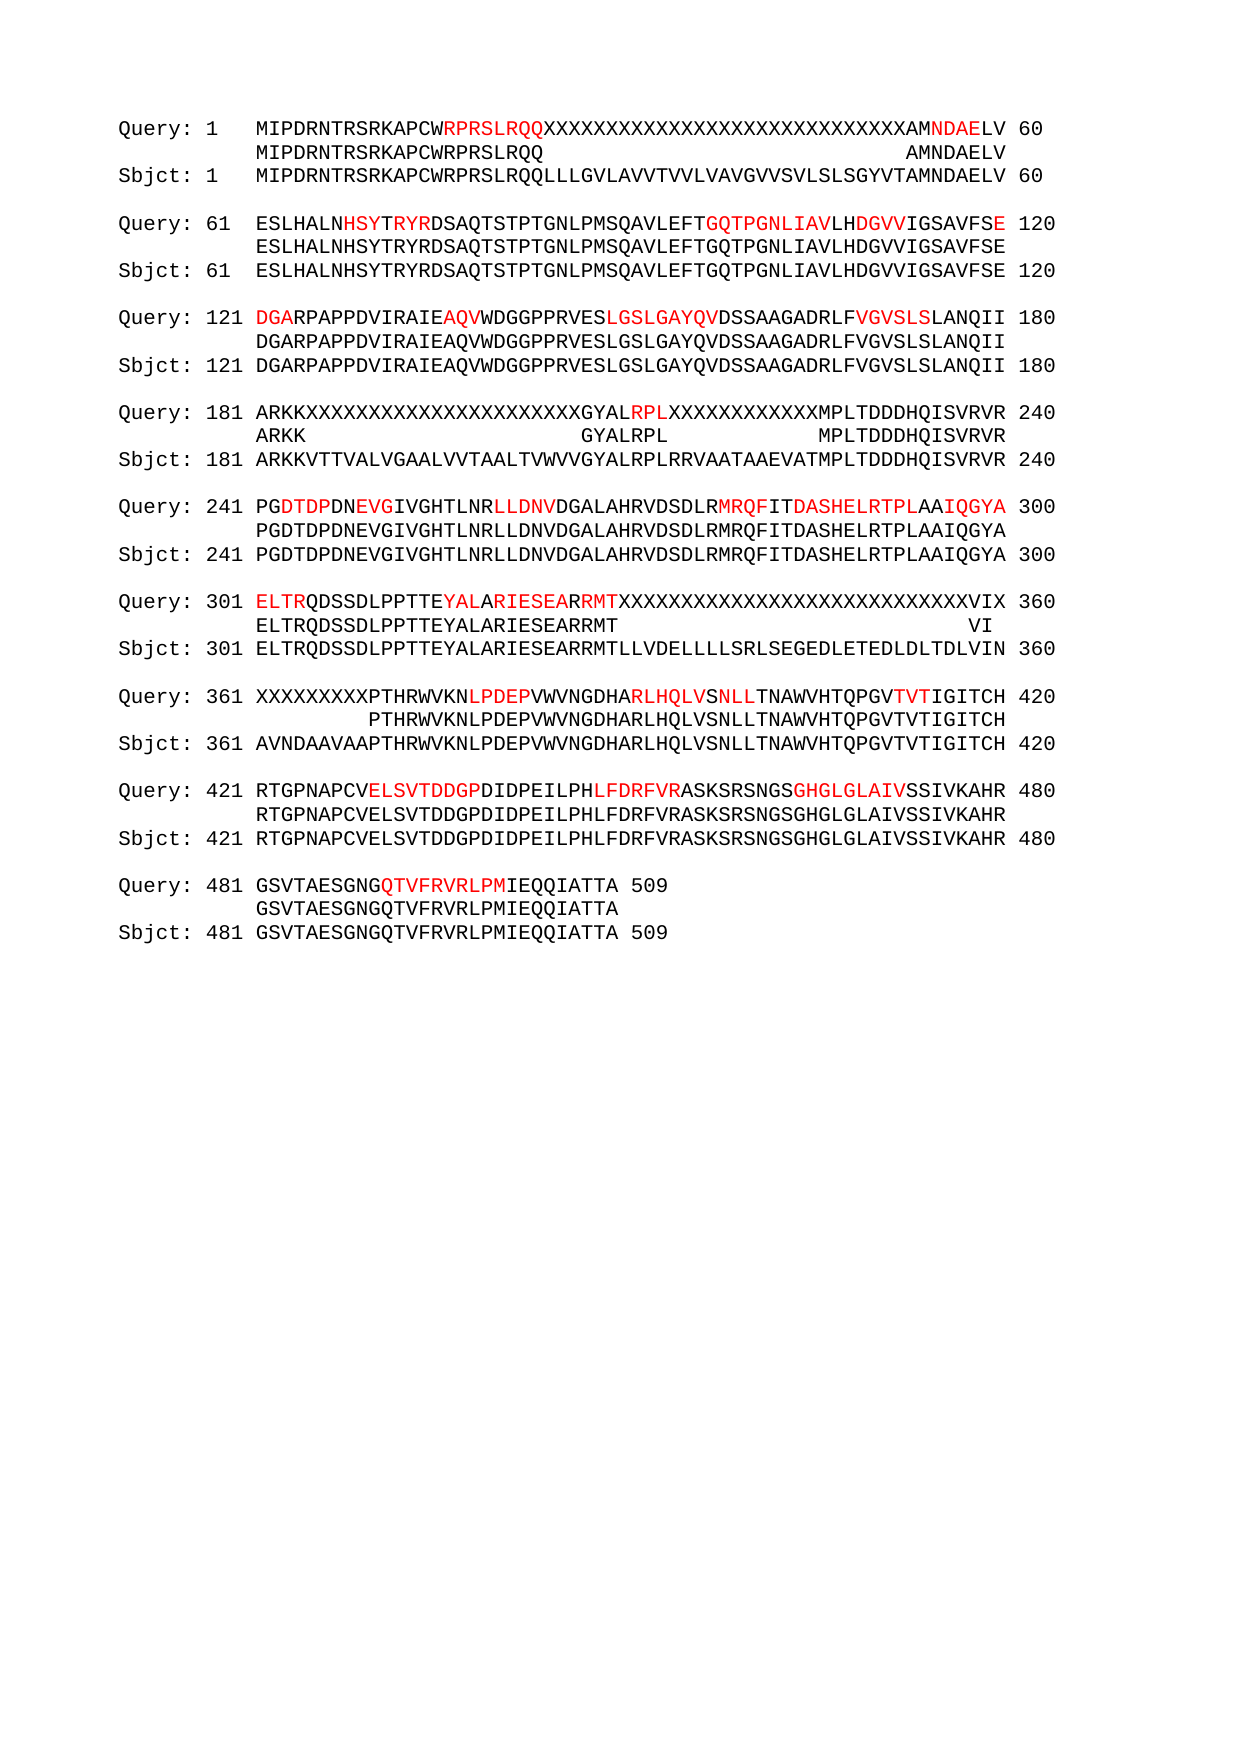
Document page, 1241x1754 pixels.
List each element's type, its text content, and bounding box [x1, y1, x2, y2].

text Query: 181 ARKKXXXXXXXXXXXXXXXXXXXXXXGYALRPLXXXXXXXXXXXXMPLTDDDHQISVRVR 240 [118, 402, 1122, 426]
text Sbjct: 301 ELTRQDSSDLPPTTEYALARIESEARRMTLLVDELLLLSRLSEGEDLETEDLDLTDLVIN 360 [118, 638, 1122, 662]
text Query: 421 RTGPNAPCVELSVTDDGPDIDPEILPHLFDRFVRASKSRSNGSGHGLGLAIVSSIVKAHR 480 [118, 780, 1122, 804]
text Query: 361 XXXXXXXXXPTHRWVKNLPDEPVWVNGDHARLHQLVSNLLTNAWVHTQPGVTVTIGITCH 420 [118, 686, 1122, 709]
text GSVTAESGNGQTVFRVRLPMIEQQIATTA [118, 898, 1122, 922]
text Query: 121 DGARPAPPDVIRAIEAQVWDGGPPRVESLGSLGAYQVDSSAAGADRLFVGVSLSLANQII 180 [118, 307, 1122, 331]
text RTGPNAPCVELSVTDDGPDIDPEILPHLFDRFVRASKSRSNGSGHGLGLAIVSSIVKAHR [118, 804, 1122, 827]
text DGARPAPPDVIRAIEAQVWDGGPPRVESLGSLGAYQVDSSAAGADRLFVGVSLSLANQII [118, 331, 1122, 354]
text Query: 61 ESLHALNHSYTRYRDSAQTSTPTGNLPMSQAVLEFTGQTPGNLIAVLHDGVVIGSAVFSE 120 [118, 213, 1122, 236]
text Sbjct: 241 PGDTDPDNEVGIVGHTLNRLLDNVDGALAHRVDSDLRMRQFITDASHELRTPLAAIQGYA 300 [118, 544, 1122, 567]
text Query: 481 GSVTAESGNGQTVFRVRLPMIEQQIATTA 509 [118, 875, 1122, 898]
text Sbjct: 481 GSVTAESGNGQTVFRVRLPMIEQQIATTA 509 [118, 922, 1122, 946]
text MIPDRNTRSRKAPCWRPRSLRQQ AMNDAELV [118, 142, 1122, 165]
text Sbjct: 1 MIPDRNTRSRKAPCWRPRSLRQQLLLGVLAVVTVVLVAVGVVSVLSLSGYVTAMNDAELV 60 [118, 165, 1122, 189]
text Sbjct: 181 ARKKVTTVALVGAALVVTAALTVWVVGYALRPLRRVAATAAEVATMPLTDDDHQISVRVR 240 [118, 449, 1122, 473]
text PTHRWVKNLPDEPVWVNGDHARLHQLVSNLLTNAWVHTQPGVTVTIGITCH [118, 709, 1122, 733]
text ARKK GYALRPL MPLTDDDHQISVRVR [118, 426, 1122, 449]
text Sbjct: 61 ESLHALNHSYTRYRDSAQTSTPTGNLPMSQAVLEFTGQTPGNLIAVLHDGVVIGSAVFSE 120 [118, 260, 1122, 284]
text Query: 301 ELTRQDSSDLPPTTEYALARIESEARRMTXXXXXXXXXXXXXXXXXXXXXXXXXXXXVIX 360 [118, 591, 1122, 615]
text Sbjct: 121 DGARPAPPDVIRAIEAQVWDGGPPRVESLGSLGAYQVDSSAAGADRLFVGVSLSLANQII 180 [118, 354, 1122, 378]
text Sbjct: 421 RTGPNAPCVELSVTDDGPDIDPEILPHLFDRFVRASKSRSNGSGHGLGLAIVSSIVKAHR 480 [118, 827, 1122, 851]
text ELTRQDSSDLPPTTEYALARIESEARRMT VI [118, 615, 1122, 638]
text PGDTDPDNEVGIVGHTLNRLLDNVDGALAHRVDSDLRMRQFITDASHELRTPLAAIQGYA [118, 520, 1122, 544]
text Query: 241 PGDTDPDNEVGIVGHTLNRLLDNVDGALAHRVDSDLRMRQFITDASHELRTPLAAIQGYA 300 [118, 496, 1122, 520]
text Query: 1 MIPDRNTRSRKAPCWRPRSLRQQXXXXXXXXXXXXXXXXXXXXXXXXXXXXXAMNDAELV 60 [118, 118, 1122, 142]
text ESLHALNHSYTRYRDSAQTSTPTGNLPMSQAVLEFTGQTPGNLIAVLHDGVVIGSAVFSE [118, 236, 1122, 260]
text Sbjct: 361 AVNDAAVAAPTHRWVKNLPDEPVWVNGDHARLHQLVSNLLTNAWVHTQPGVTVTIGITCH 420 [118, 733, 1122, 757]
